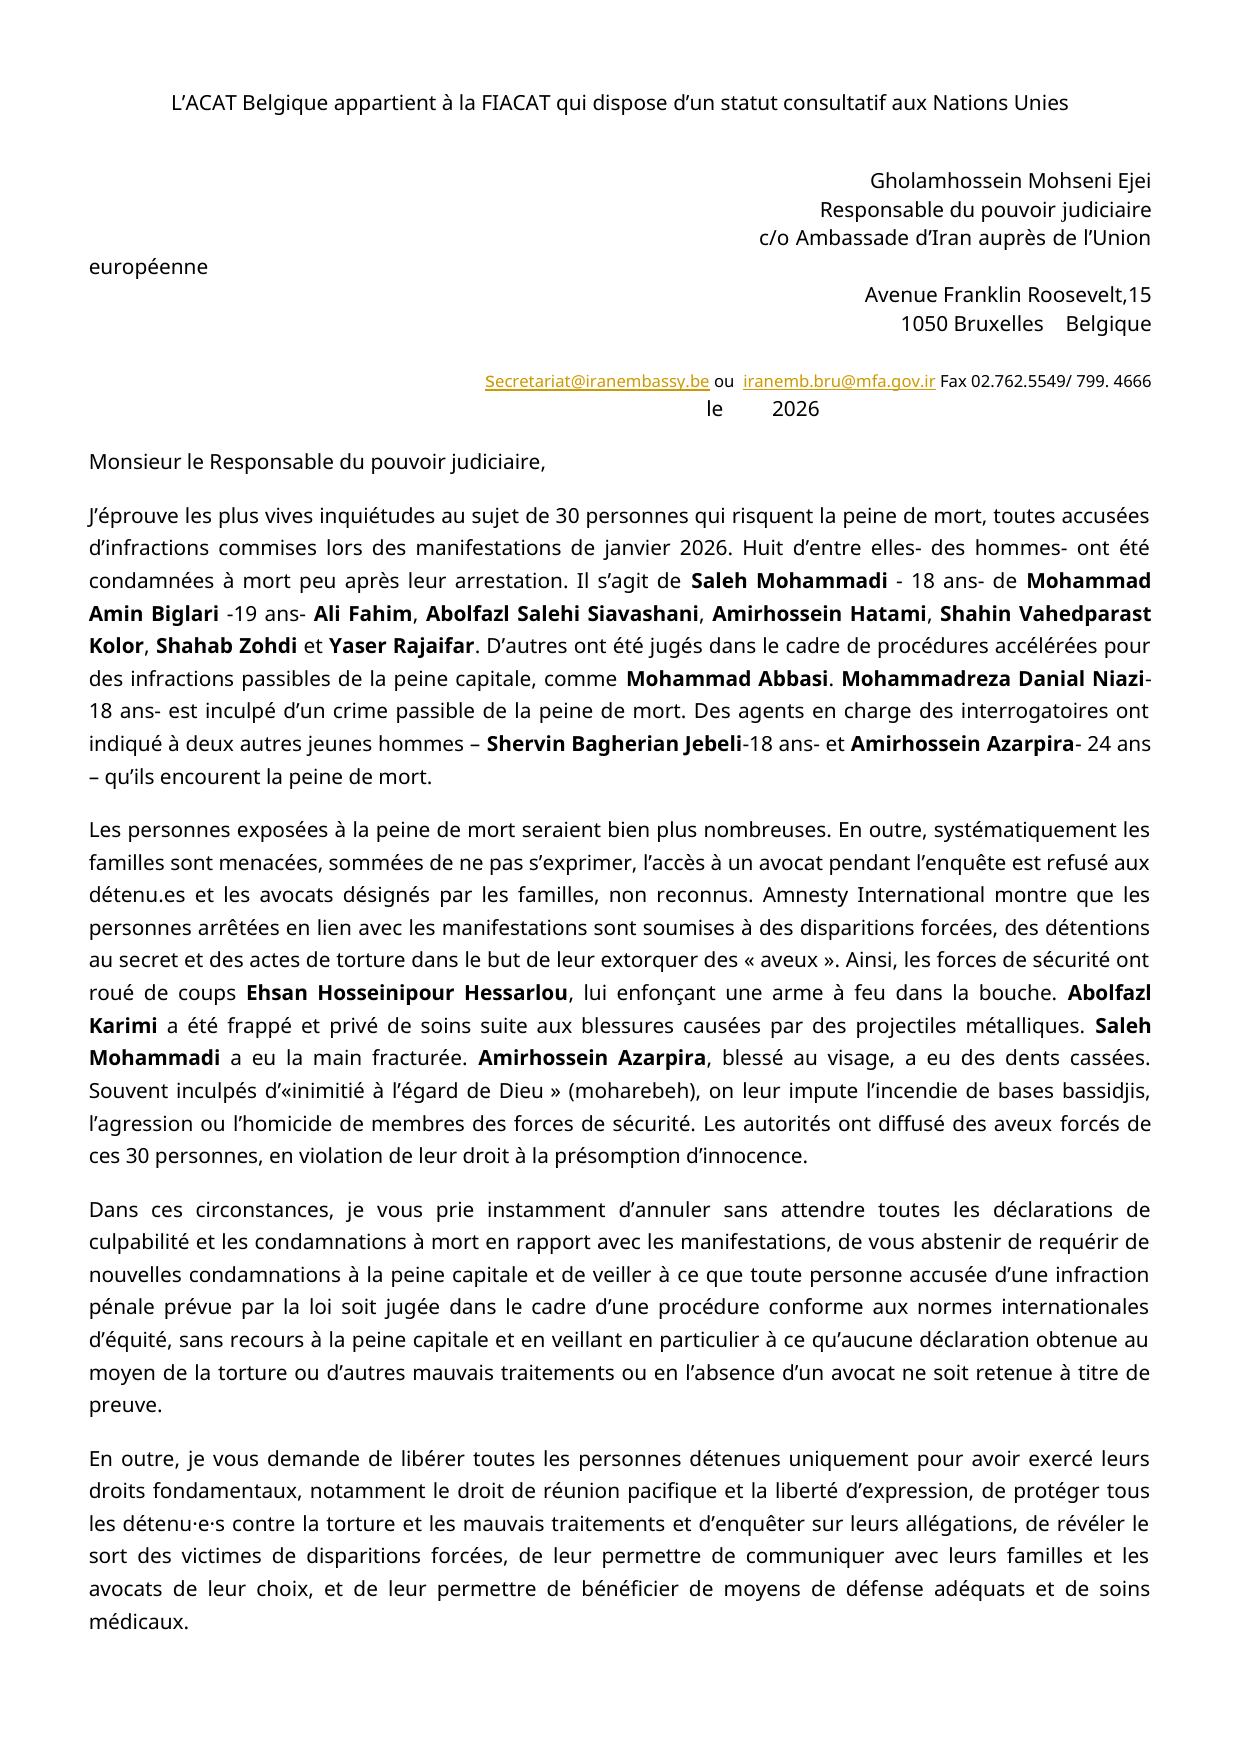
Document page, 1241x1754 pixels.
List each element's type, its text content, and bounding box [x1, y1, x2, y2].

text Responsable du pouvoir judiciaire [88, 195, 1152, 223]
text le 2026 [88, 394, 1152, 422]
text Avenue Franklin Roosevelt,15 [88, 280, 1152, 309]
text Monsieur le Responsable du pouvoir judiciaire, [88, 447, 1152, 476]
text Dans ces circonstances, je vous prie instamment d’annuler sans attendre toutes les déclarations de culpabilité et les condamnations à mort en rapport avec les manifestations, de vous abstenir de requérir de nouvelles condamnations à la peine capitale et de veiller à ce que toute personne accusée d’une infraction pénale prévue par la loi soit jugée dans le cadre d’une procédure conforme aux normes internationales d’équité, sans recours à la peine capitale et en veillant en particulier à ce qu’aucune déclaration obtenue au moyen de la torture ou d’autres mauvais traitements ou en l’absence d’un avocat ne soit retenue à titre de preuve. [88, 1195, 1152, 1419]
text J’éprouve les plus vives inquiétudes au sujet de 30 personnes qui risquent la peine de mort, toutes accusées d’infractions commises lors des manifestations de janvier 2026. Huit d’entre elles- des hommes- ont été condamnées à mort peu après leur arrestation. Il s’agit de Saleh Mohammadi - 18 ans- de Mohammad Amin Biglari -19 ans- Ali Fahim, Abolfazl Salehi Siavashani, Amirhossein Hatami, Shahin Vahedparast Kolor, Shahab Zohdi et Yaser Rajaifar. D’autres ont été jugés dans le cadre de procédures accélérées pour des infractions passibles de la peine capitale, comme Mohammad Abbasi. Mohammadreza Danial Niazi-18 ans- est inculpé d’un crime passible de la peine de mort. Des agents en charge des interrogatoires ont indiqué à deux autres jeunes hommes – Shervin Bagherian Jebeli-18 ans- et Amirhossein Azarpira- 24 ans – qu’ils encourent la peine de mort. [88, 501, 1152, 790]
text 1050 Bruxelles Belgique [88, 309, 1152, 337]
text secretariat@iranembassy.be ou iranemb.bru@mfa.gov.ir Fax 02.762.5549/ 799. 4666 [88, 366, 1152, 394]
text Les personnes exposées à la peine de mort seraient bien plus nombreuses. En outre, systématiquement les familles sont menacées, sommées de ne pas s’exprimer, l’accès à un avocat pendant l’enquête est refusé aux détenu.es et les avocats désignés par les familles, non reconnus. Amnesty International montre que les personnes arrêtées en lien avec les manifestations sont soumises à des disparitions forcées, des détentions au secret et des actes de torture dans le but de leur extorquer des « aveux ». Ainsi, les forces de sécurité ont roué de coups Ehsan Hosseinipour Hessarlou, lui enfonçant une arme à feu dans la bouche. Abolfazl Karimi a été frappé et privé de soins suite aux blessures causées par des projectiles métalliques. Saleh Mohammadi a eu la main fracturée. Amirhossein Azarpira, blessé au visage, a eu des dents cassées. Souvent inculpés d’«inimitié à l’égard de Dieu » (moharebeh), on leur impute l’incendie de bases bassidjis, l’agression ou l’homicide de membres des forces de sécurité. Les autorités ont diffusé des aveux forcés de ces 30 personnes, en violation de leur droit à la présomption d’innocence. [88, 815, 1152, 1170]
text En outre, je vous demande de libérer toutes les personnes détenues uniquement pour avoir exercé leurs droits fondamentaux, notamment le droit de réunion pacifique et la liberté d’expression, de protéger tous les détenu·e·s contre la torture et les mauvais traitements et d’enquêter sur leurs allégations, de révéler le sort des victimes de disparitions forcées, de leur permettre de communiquer avec leurs familles et les avocats de leur choix, et de leur permettre de bénéficier de moyens de défense adéquats et de soins médicaux. [88, 1444, 1152, 1635]
text Gholamhossein Mohseni Ejei [88, 167, 1152, 195]
text c/o Ambassade d’Iran auprès de l’Union européenne [88, 223, 1152, 280]
